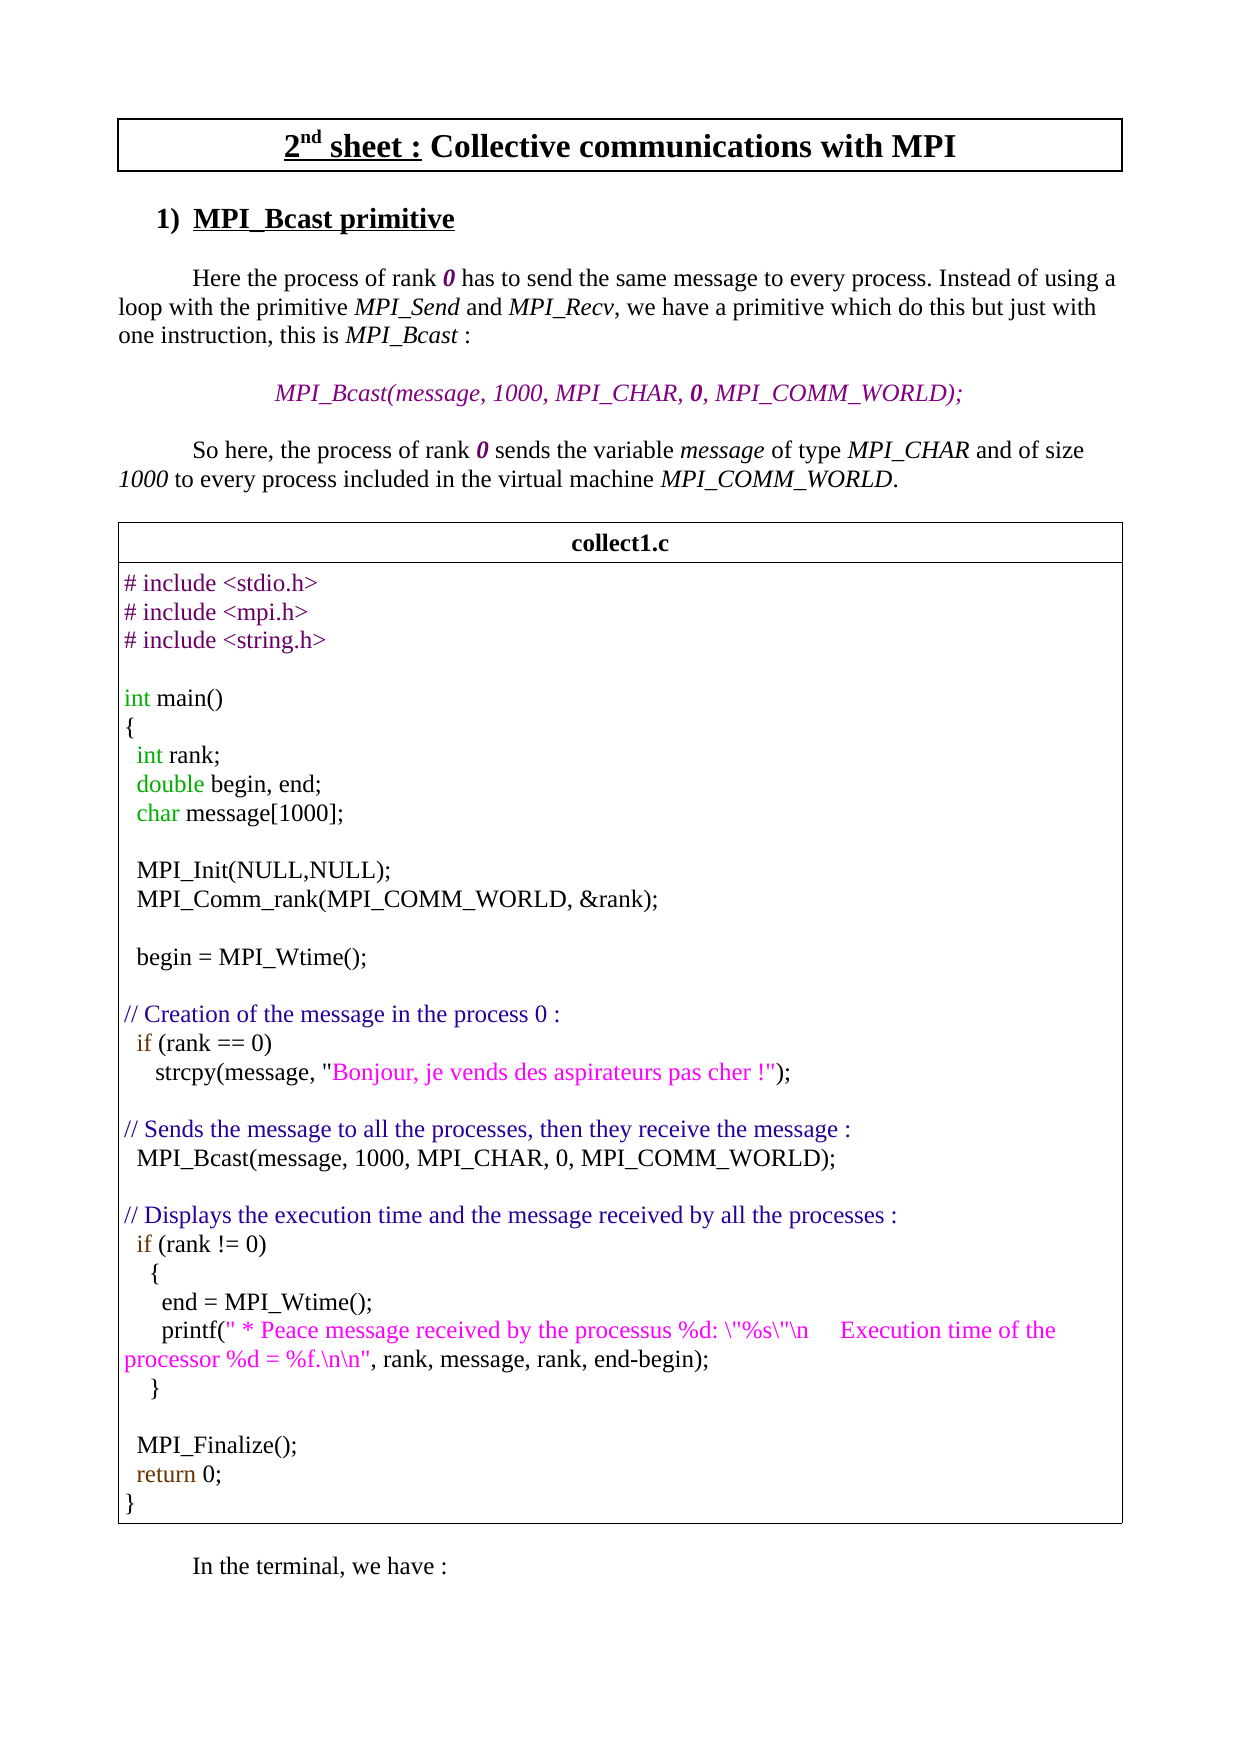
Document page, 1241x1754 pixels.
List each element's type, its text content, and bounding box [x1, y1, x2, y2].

text Here the process of rank 0 has to send the same message to every process. Instead of using a loop with the primitive MPI_Send and MPI_Recv, we have a primitive which do this but just with one instruction, this is MPI_Bcast : [118, 263, 1122, 349]
table_header 2nd sheet : Collective communications with MPI [119, 120, 1121, 170]
table_header collect1.c [119, 523, 1122, 562]
table_cell # include <stdio.h> # include <mpi.h> # include <string.h> int main() { int rank; double begin, end; char message[1000]; MPI_Init(NULL,NULL); MPI_Comm_rank(MPI_COMM_WORLD, &rank); begin = MPI_Wtime(); // Creation of the message in the process 0 : if (rank == 0) strcpy(message, "Bonjour, je vends des aspirateurs pas cher !"); // Sends the message to all the processes, then they receive the message : MPI_Bcast(message, 1000, MPI_CHAR, 0, MPI_COMM_WORLD); // Displays the execution time and the message received by all the processes : if (rank != 0) { end = MPI_Wtime(); printf(" * Peace message received by the processus %d: \"%s\"\n Execution time of the processor %d = %f.\n\n", rank, message, rank, end-begin); } MPI_Finalize(); return 0; } [119, 563, 1122, 1522]
text MPI_Bcast(message, 1000, MPI_CHAR, 0, MPI_COMM_WORLD); [118, 378, 1122, 407]
text So here, the process of rank 0 sends the variable message of type MPI_CHAR and of size 1000 to every process included in the virtual machine MPI_COMM_WORLD. [118, 436, 1122, 493]
list MPI_Bcast primitive [156, 201, 1122, 234]
text In the terminal, we have : [118, 1551, 1122, 1580]
